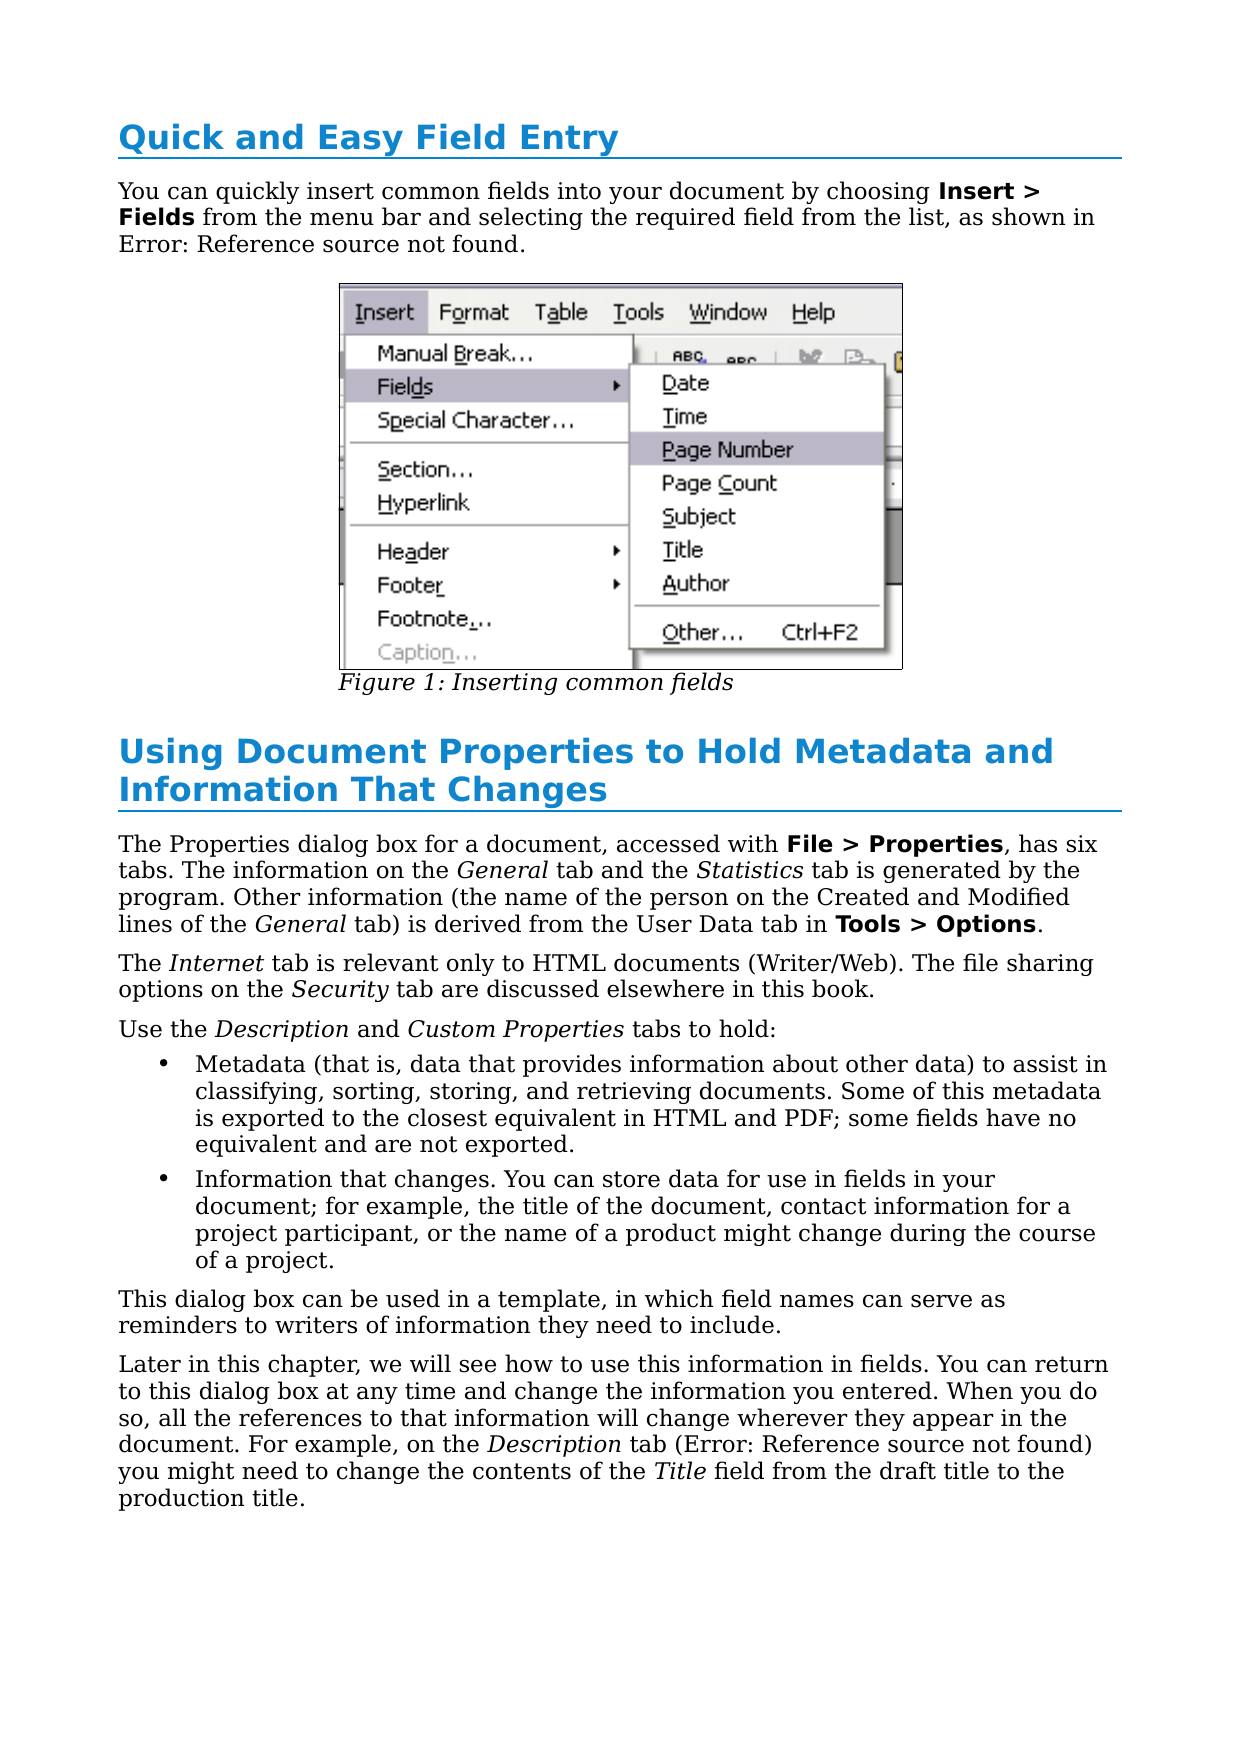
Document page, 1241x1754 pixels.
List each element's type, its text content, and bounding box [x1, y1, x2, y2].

text The Internet tab is relevant only to HTML documents (Writer/Web). The file sharing options on the Security tab are discussed elsewhere in this book. [118, 950, 1122, 1003]
list Metadata (that is, data that provides information about other data) to assist in classifying, sorting, storing, and retrieving documents. Some of this metadata is exported to the closest equivalent in HTML and PDF; some fields have no equivalent and are not exported. [156, 1049, 1122, 1158]
subtitle Using Document Properties to Hold Metadata and Information That Changes [118, 732, 1122, 810]
text Later in this chapter, we will see how to use this information in fields. You can return to this dialog box at any time and change the information you entered. When you do so, all the references to that information will change wherever they appear in the document. For example, on the Description tab (Figure 26) you might need to change the contents of the Title field from the draft title to the production title. [118, 1352, 1122, 1512]
picture [340, 284, 902, 669]
text You can quickly insert common fields into your document by choosing Insert > Fields from the menu bar and selecting the required field from the list, as shown in Figure 25. [118, 178, 1122, 258]
list Information that changes. You can store data for use in fields in your document; for example, the title of the document, contact information for a project participant, or the name of a product might change during the course of a project. [156, 1164, 1122, 1273]
text Figure 1: Inserting common fields [338, 670, 902, 696]
text This dialog box can be used in a template, in which field names can serve as reminders to writers of information they need to include. [118, 1286, 1122, 1339]
subtitle Quick and Easy Field Entry [118, 118, 1122, 157]
list Use the Description and Custom Properties tabs to hold: [118, 1016, 1122, 1042]
text The Properties dialog box for a document, accessed with File > Properties, has six tabs. The information on the General tab and the Statistics tab is generated by the program. Other information (the name of the person on the Created and Modified lines of the General tab) is derived from the User Data tab in Tools > Options. [118, 831, 1122, 937]
